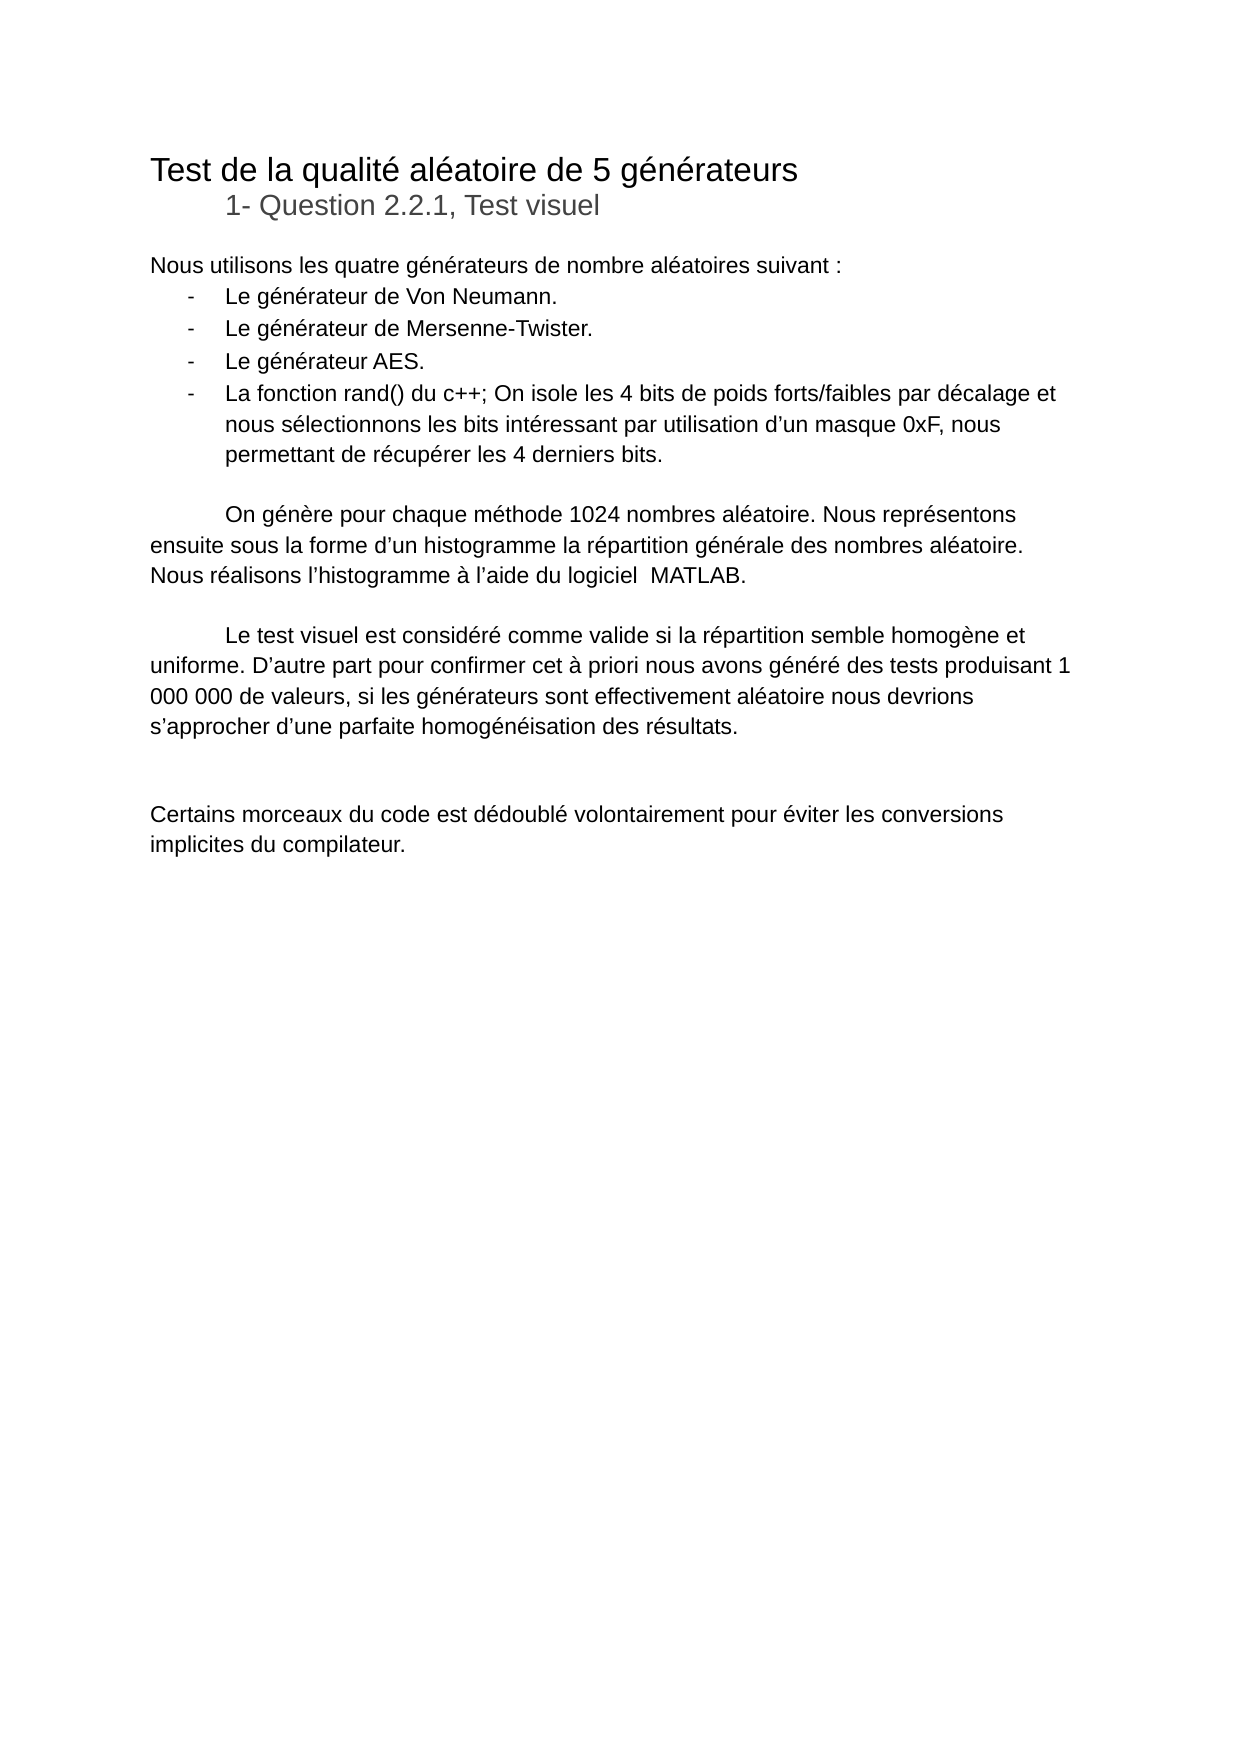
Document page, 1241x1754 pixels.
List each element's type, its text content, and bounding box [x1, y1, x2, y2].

text Certains morceaux du code est dédoublé volontairement pour éviter les conversions implicites du compilateur. [150, 801, 1090, 857]
text Nous réalisons l’histogramme à l’aide du logiciel MATLAB. [150, 562, 1090, 588]
list La fonction rand() du c++; On isole les 4 bits de poids forts/faibles par décalage et nous sélectionnons les bits intéressant par utilisation d’un masque 0xF, nous permettant de récupérer les 4 derniers bits. [187, 379, 1090, 467]
list Le générateur de Mersenne-Twister. [187, 314, 1090, 343]
list Le générateur AES. [187, 347, 1090, 375]
text Le test visuel est considéré comme valide si la répartition semble homogène et uniforme. D’autre part pour confirmer cet à priori nous avons généré des tests produisant 1 000 000 de valeurs, si les générateurs sont effectivement aléatoire nous devrions s’approcher d’une parfaite homogénéisation des résultats. [150, 622, 1090, 739]
subtitle Test de la qualité aléatoire de 5 générateurs [150, 150, 1090, 188]
text On génère pour chaque méthode 1024 nombres aléatoire. Nous représentons ensuite sous la forme d’un histogramme la répartition générale des nombres aléatoire. [150, 501, 1090, 558]
list Le générateur de Von Neumann. [187, 282, 1090, 310]
text Nous utilisons les quatre générateurs de nombre aléatoires suivant : [150, 252, 1090, 278]
subtitle 1- Question 2.2.1, Test visuel [150, 188, 1090, 222]
